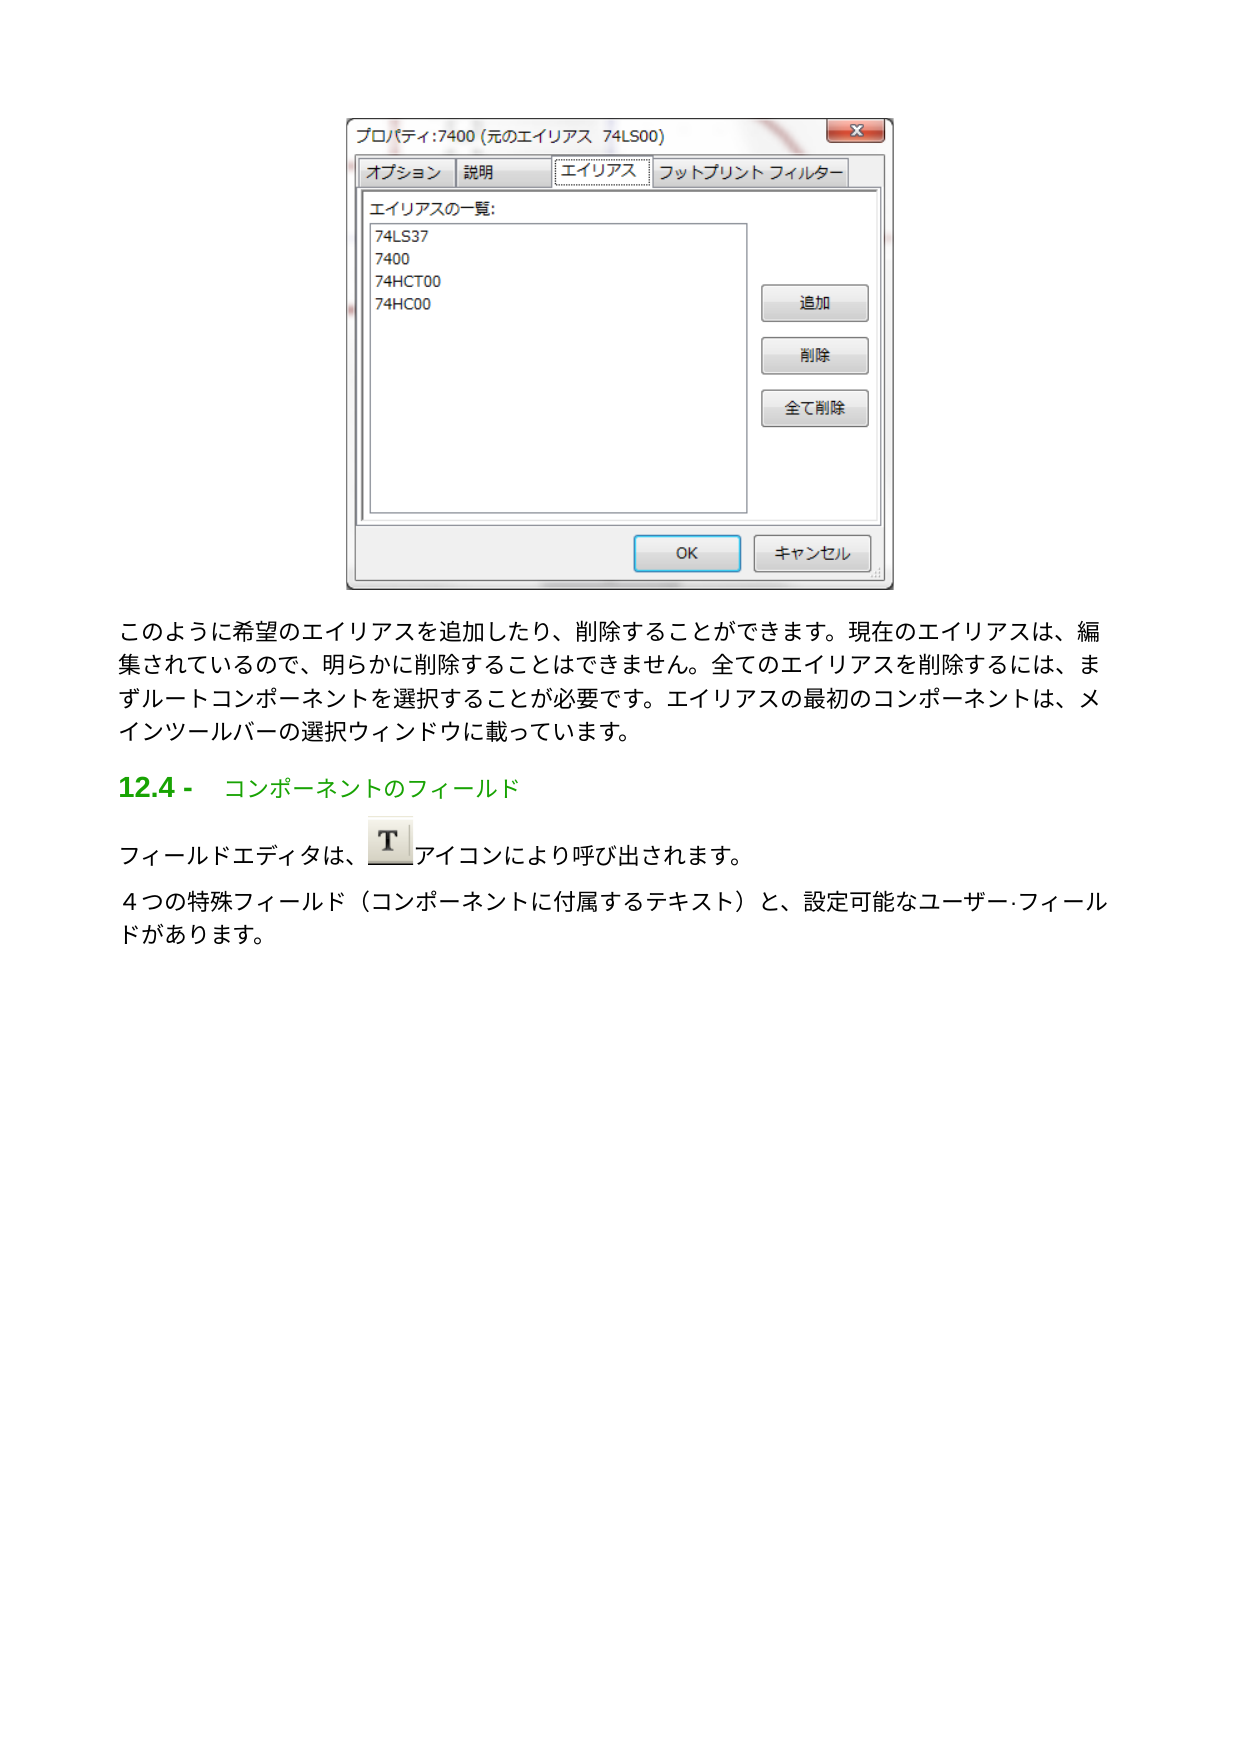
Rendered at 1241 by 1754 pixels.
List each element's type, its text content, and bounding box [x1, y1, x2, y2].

picture [346, 118, 894, 590]
text ４つの特殊フィールド（コンポーネントに付属するテキスト）と、設定可能なユーザー·フィールドがあります。 [118, 884, 1122, 950]
picture [368, 816, 414, 865]
text このように希望のエイリアスを追加したり、削除することができます。現在のエイリアスは、編集されているので、明らかに削除することはできません。全てのエイリアスを削除するには、まずルートコンポーネントを選択することが必要です。エイリアスの最初のコンポーネントは、メインツールバーの選択ウィンドウに載っています。 [118, 614, 1122, 747]
text フィールドエディタは、アイコンにより呼び出されます。 [118, 817, 1122, 871]
subtitle コンポーネントのフィールド [118, 770, 1122, 804]
